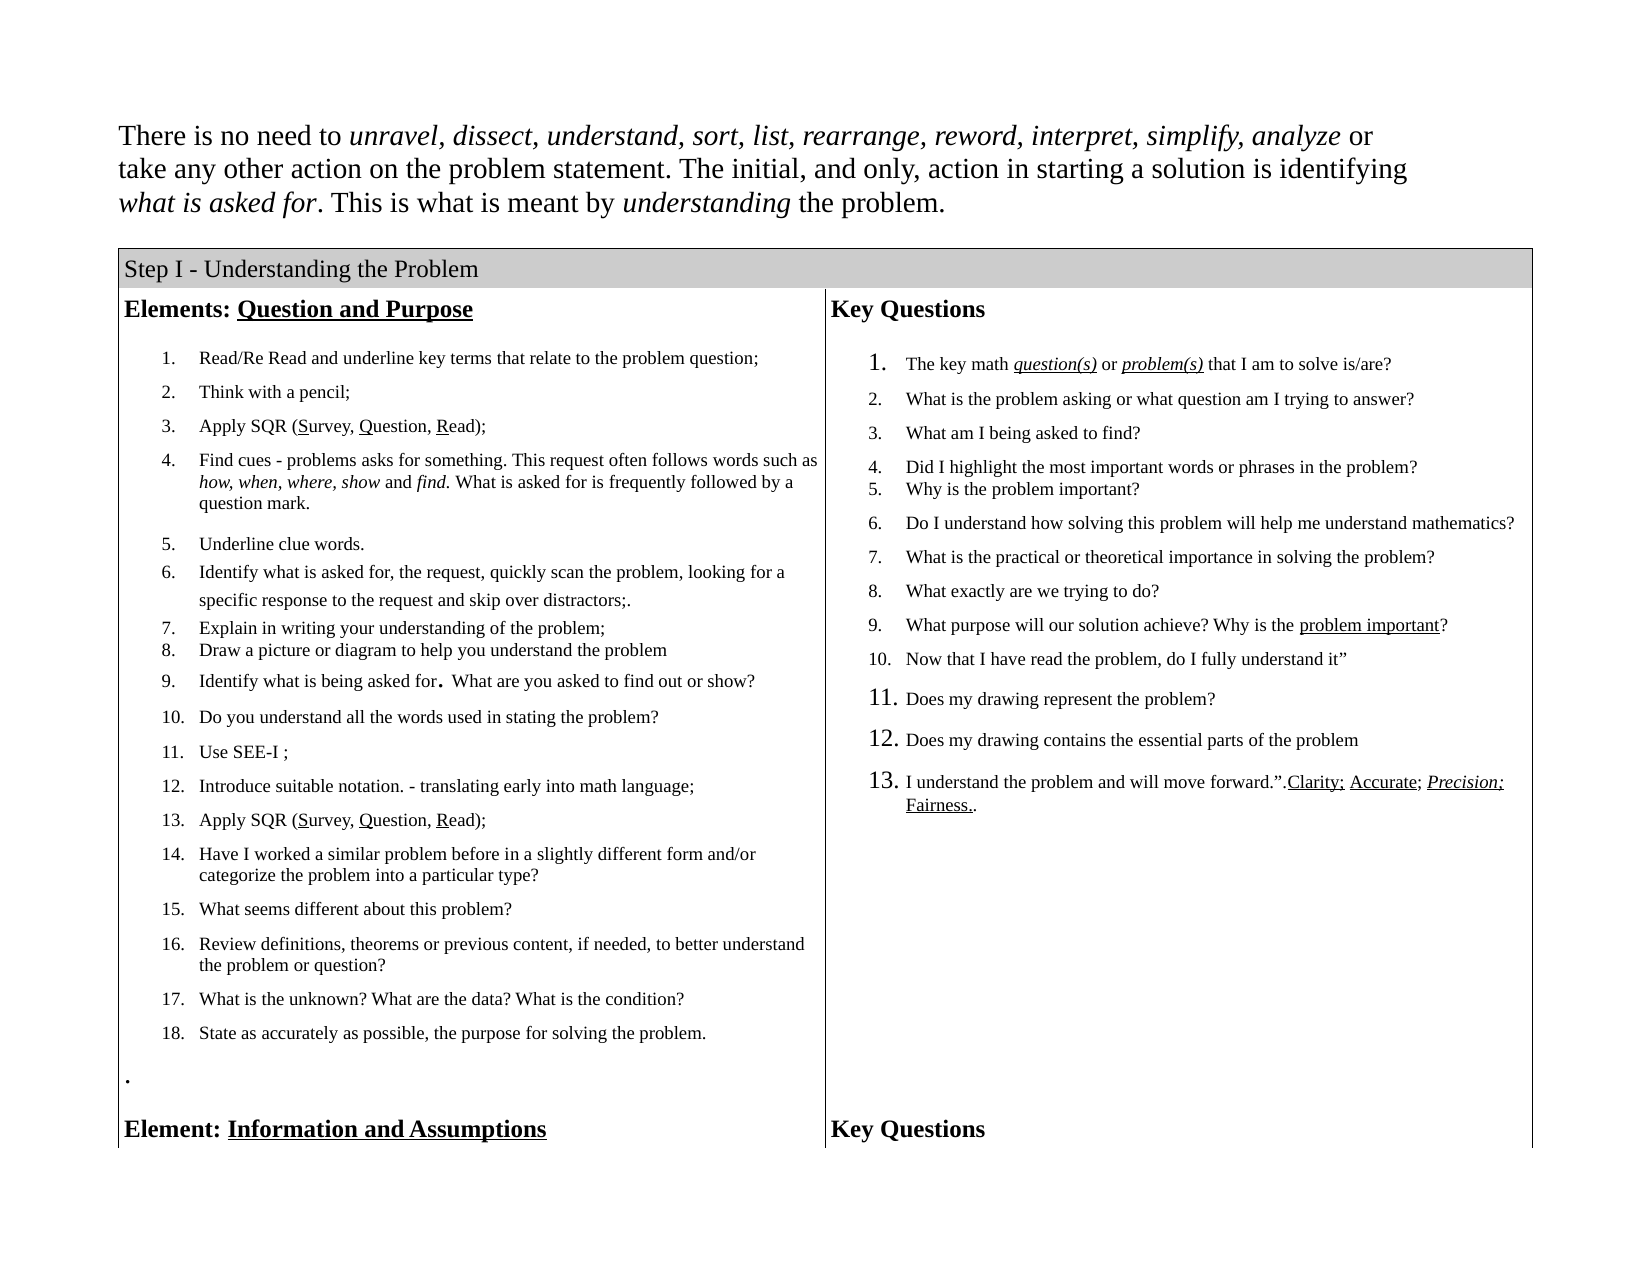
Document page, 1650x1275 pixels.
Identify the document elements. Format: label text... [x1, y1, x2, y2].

table_header Step I - Understanding the Problem [119, 249, 1532, 288]
text There is no need to unravel, dissect, understand, sort, list, rearrange, reword, interpret, simplify, analyze or take any other action on the problem statement. The initial, and only, action in starting a solution is identifying what is asked for. This is what is meant by understanding the problem. [118, 118, 1414, 219]
table_cell Elements: Question and Purpose [119, 289, 825, 341]
table_cell The key math question(s) or problem(s) that I am to solve is/are? What is the problem asking or what question am I trying to answer? What am I being asked to find? Did I highlight the most important words or phrases in the problem‌? Why is the problem important? Do I understand how solving this problem will help me understand mathematics? What is the practical or theoretical importance in solving the problem? What exactly are we trying to do? What purpose will our solution achieve? Why is the problem important? Now that I have read the problem, do I fully understand it‌” Does my drawing represent the problem‌? Does my drawing contains the essential parts of the problem I understand the problem and will move forward.”.Clarity; Accurate; Precision; Fairness.. [826, 341, 1532, 1108]
table_cell Read/Re Read and underline key terms that relate to the problem question; Think with a pencil; Apply SQR (Survey, Question, Read); Find cues - problems asks for something. This request often follows words such as how, when, where, show and find. What is asked for is frequently followed by a question mark. Underline clue words. Identify what is asked for, the request, quickly scan the problem, looking for a specific response to the request and skip over distractors;. Explain in writing your understanding of the problem; Draw a picture or diagram to help you understand the problem Identify what is being asked for. What are you asked to find out or show? Do you understand all the words used in stating the problem? Use SEE-I ; Introduce suitable notation. - translating early into math language; Apply SQR (Survey, Question, Read); Have I worked a similar problem before in a slightly different form and/or categorize the problem into a particular type? What seems different about this problem? Review definitions, theorems or previous content, if needed, to better understand the problem or question? What is the unknown? What are the data? What is the condition? State as accurately as possible, the purpose for solving the problem. . [119, 341, 825, 1108]
table_cell Key Questions [826, 289, 1532, 341]
table_cell Element: Information and Assumptions [119, 1108, 825, 1148]
table_cell Key Questions [826, 1108, 1532, 1148]
